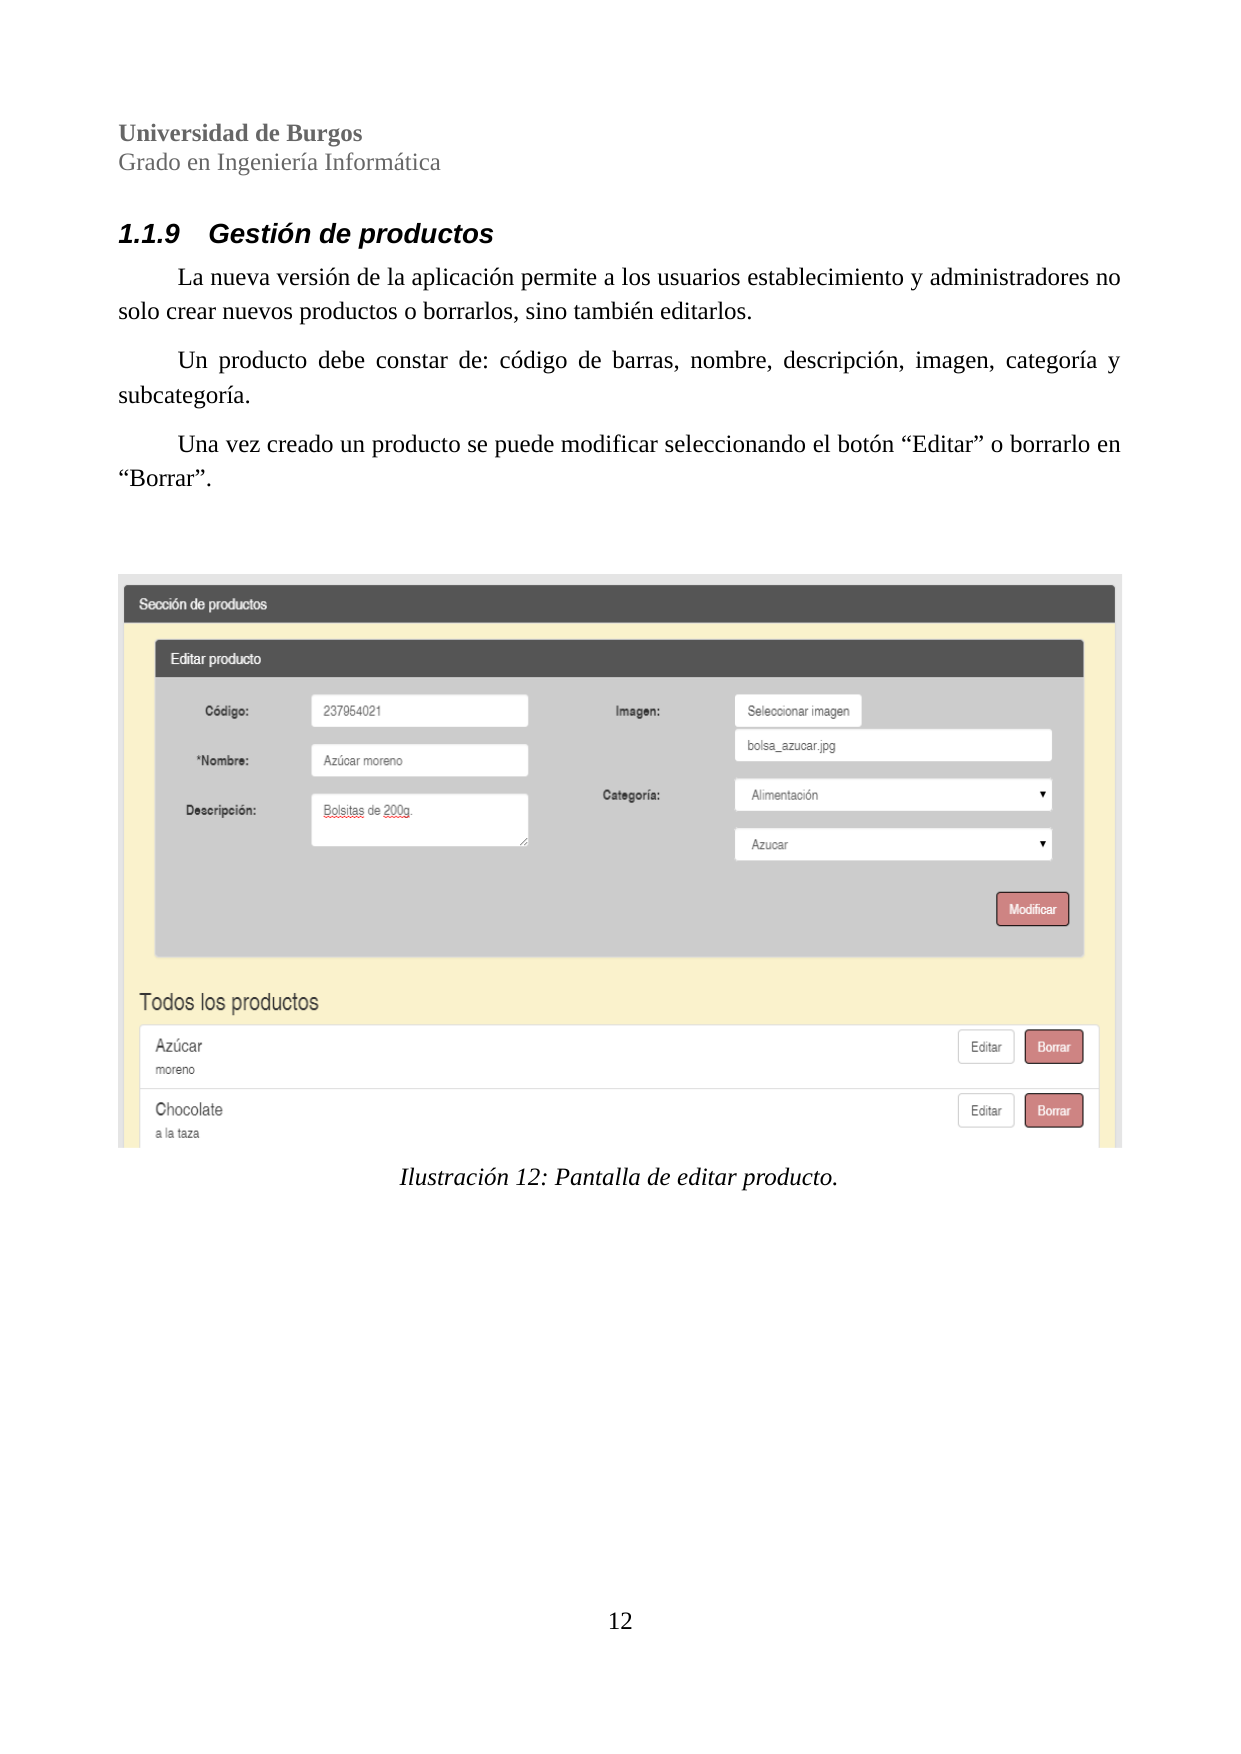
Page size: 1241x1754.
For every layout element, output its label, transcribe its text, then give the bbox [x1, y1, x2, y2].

text Un producto debe constar de: código de barras, nombre, descripción, imagen, categoría y subcategoría. [118, 346, 1122, 409]
text La nueva versión de la aplicación permite a los usuarios establecimiento y administradores no solo crear nuevos productos o borrarlos, sino también editarlos. [118, 262, 1122, 325]
subtitle Gestión de productos [118, 218, 1122, 249]
picture [118, 574, 1123, 1162]
text Una vez creado un producto se puede modificar seleccionando el botón “Editar” o borrarlo en “Borrar”. [118, 429, 1122, 492]
text Ilustración 12: Pantalla de editar producto. [118, 1162, 1122, 1191]
